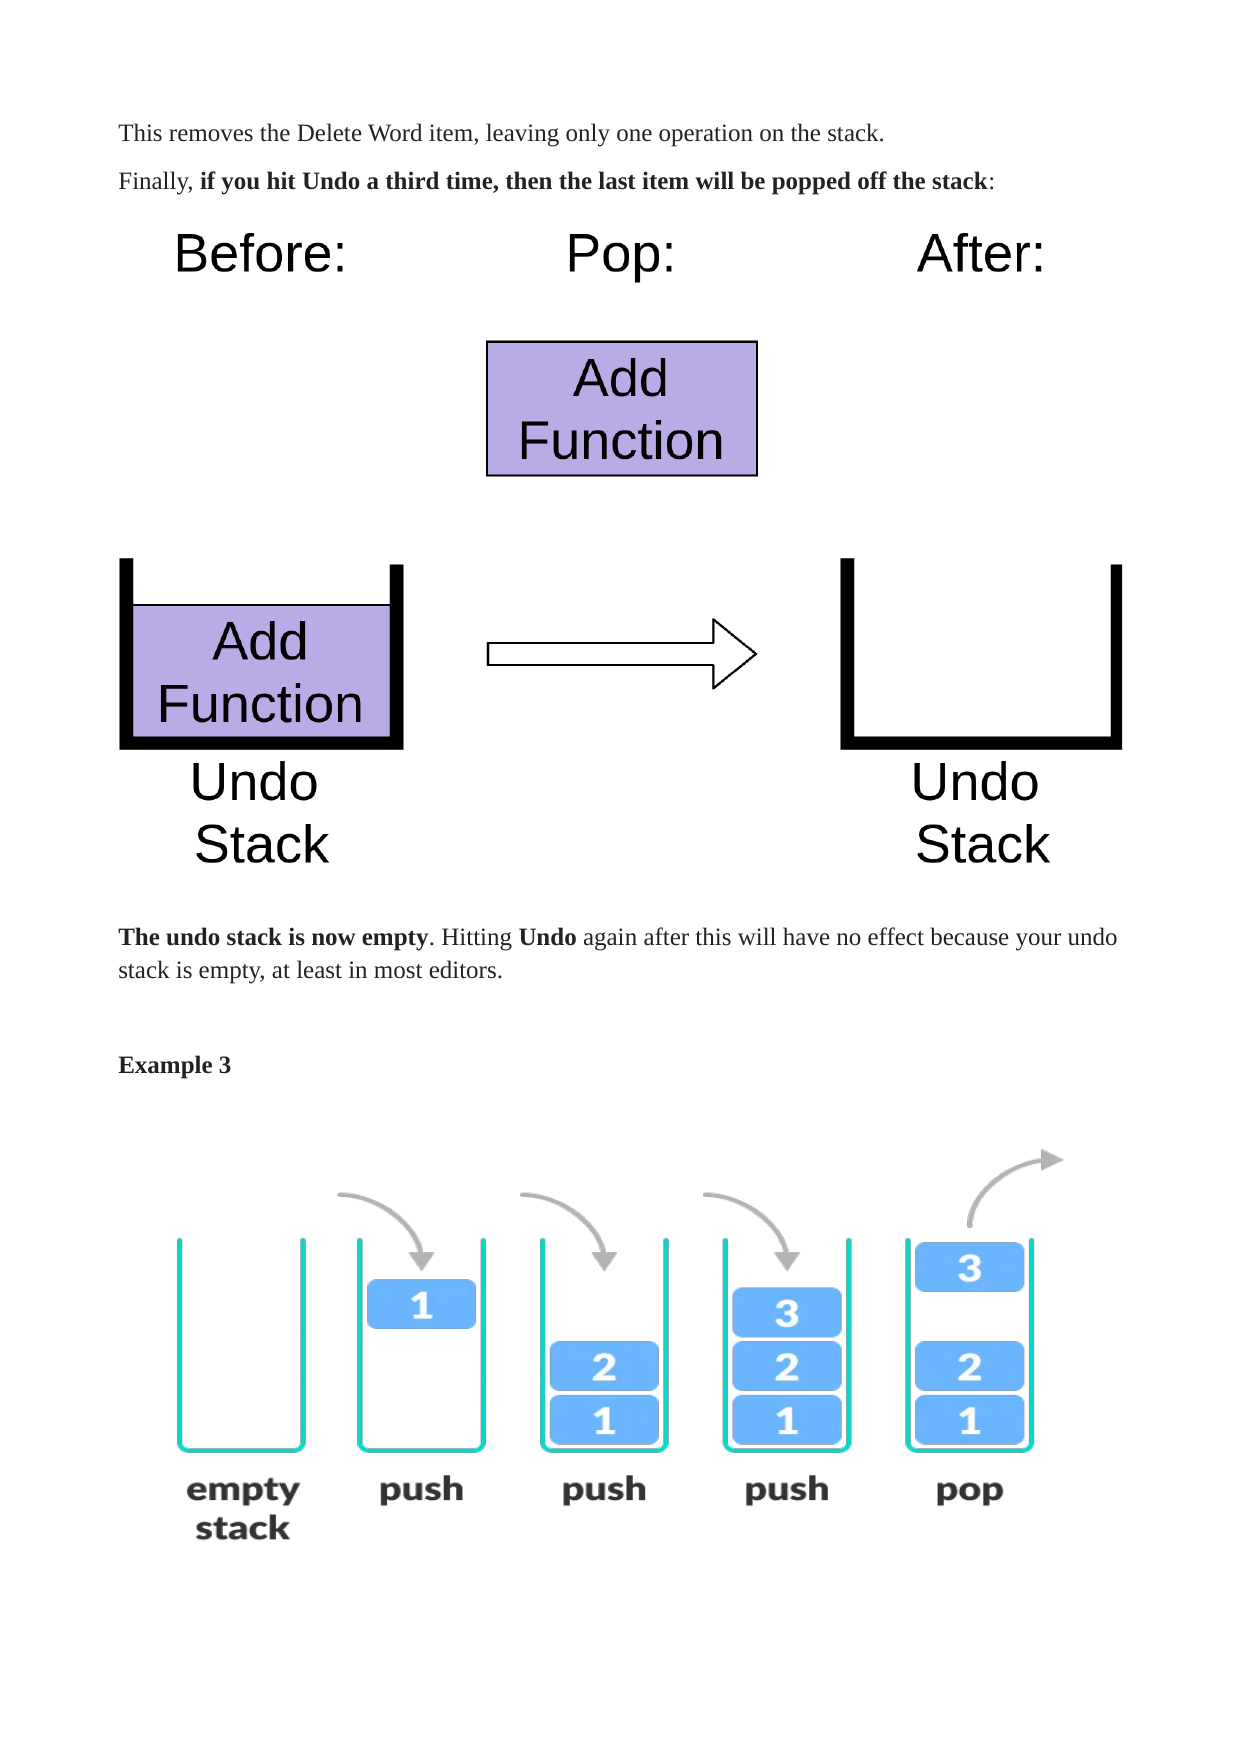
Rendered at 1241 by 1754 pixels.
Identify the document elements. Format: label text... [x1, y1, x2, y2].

text This removes the Delete Word item, leaving only one operation on the stack. [118, 118, 1122, 147]
picture [118, 1098, 1123, 1595]
text Finally, if you hit Undo a third time, then the last item will be popped off the stack: [118, 166, 1122, 194]
text The undo stack is now empty. Hitting Undo again after this will have no effect because your undo stack is empty, at least in most editors. [118, 922, 1122, 984]
text Example 3 [118, 1051, 1122, 1079]
picture [118, 222, 1123, 871]
